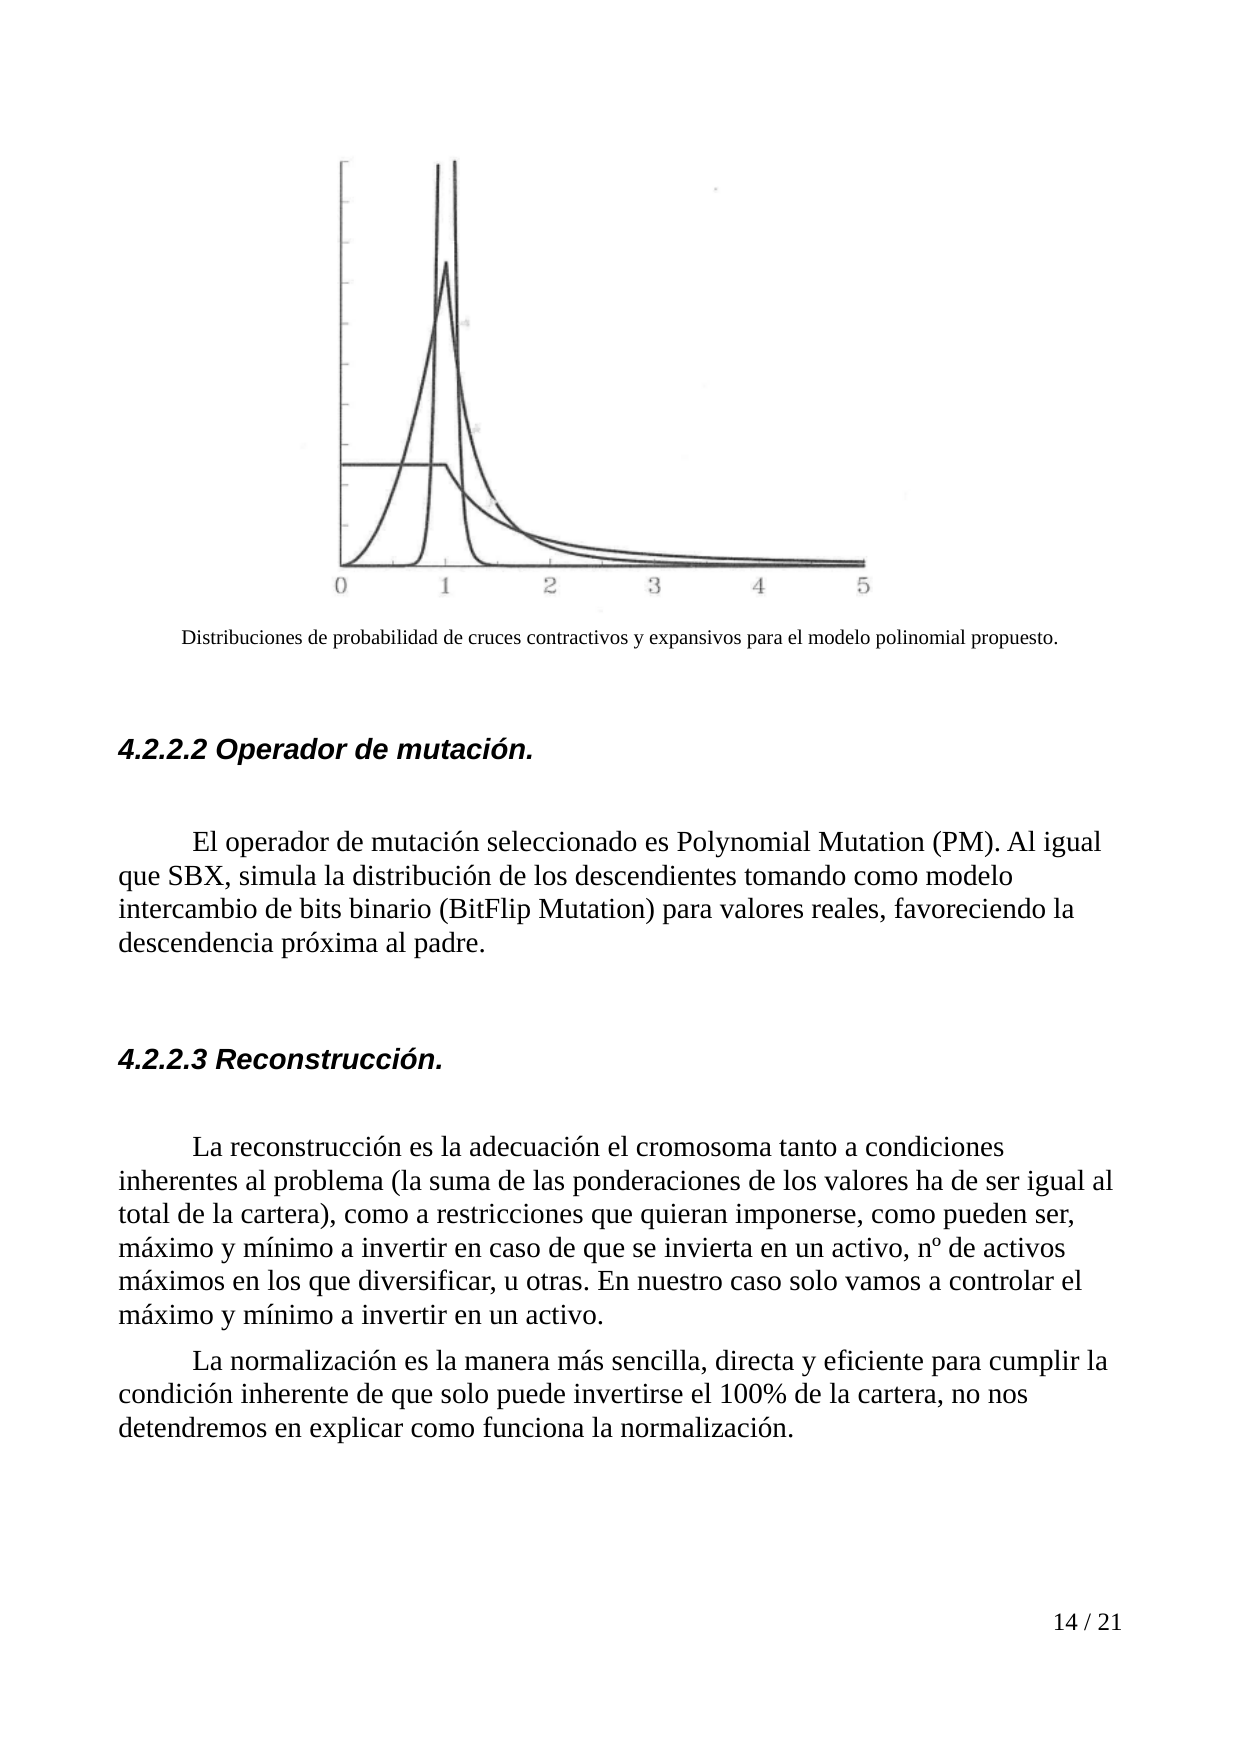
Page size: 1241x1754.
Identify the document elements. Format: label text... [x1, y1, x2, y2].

text La normalización es la manera más sencilla, directa y eficiente para cumplir la condición inherente de que solo puede invertirse el 100% de la cartera, no nos detendremos en explicar como funciona la normalización. [118, 1343, 1122, 1444]
text La reconstrucción es la adecuación el cromosoma tanto a condiciones inherentes al problema (la suma de las ponderaciones de los valores ha de ser igual al total de la cartera), como a restricciones que quieran imponerse, como pueden ser, máximo y mínimo a invertir en caso de que se invierta en un activo, nº de activos máximos en los que diversificar, u otras. En nuestro caso solo vamos a controlar el máximo y mínimo a invertir en un activo. [118, 1129, 1122, 1331]
subtitle 4.2.2.3 Reconstrucción. [118, 1042, 1122, 1076]
text El operador de mutación seleccionado es Polynomial Mutation (PM). Al igual que SBX, simula la distribución de los descendientes tomando como modelo intercambio de bits binario (BitFlip Mutation) para valores reales, favoreciendo la descendencia próxima al padre. [118, 824, 1122, 958]
text Distribuciones de probabilidad de cruces contractivos y expansivos para el modelo polinomial propuesto. [118, 624, 1122, 649]
subtitle 4.2.2.2 Operador de mutación. [118, 732, 1122, 766]
